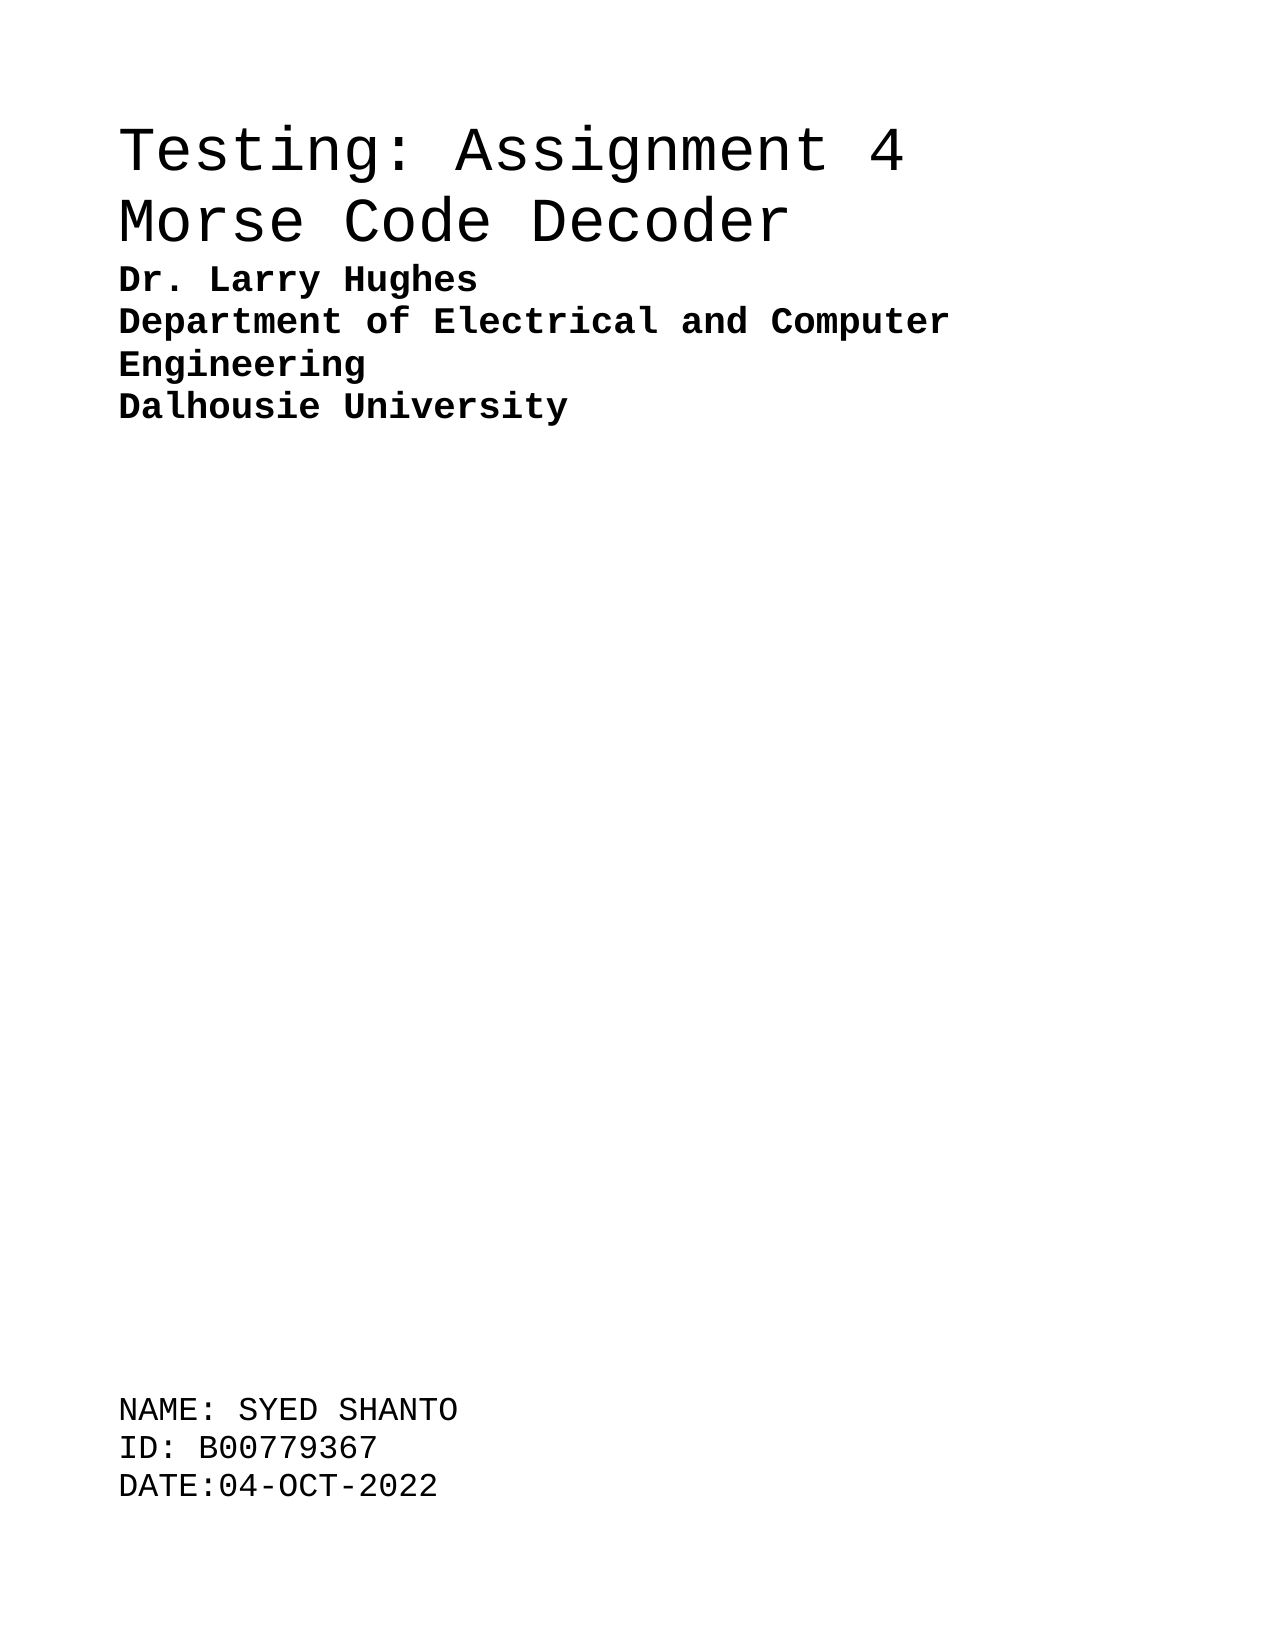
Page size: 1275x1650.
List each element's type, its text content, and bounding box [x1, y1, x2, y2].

text NAME: SYED SHANTO [118, 1393, 1157, 1431]
text ID: B00779367 [118, 1431, 1157, 1469]
text Testing: Assignment 4 [118, 118, 1157, 189]
text Morse Code Decoder Dr. Larry Hughes Department of Electrical and Computer Engineering Dalhousie University [118, 189, 1157, 430]
text DATE:04-OCT-2022 [118, 1469, 1157, 1507]
